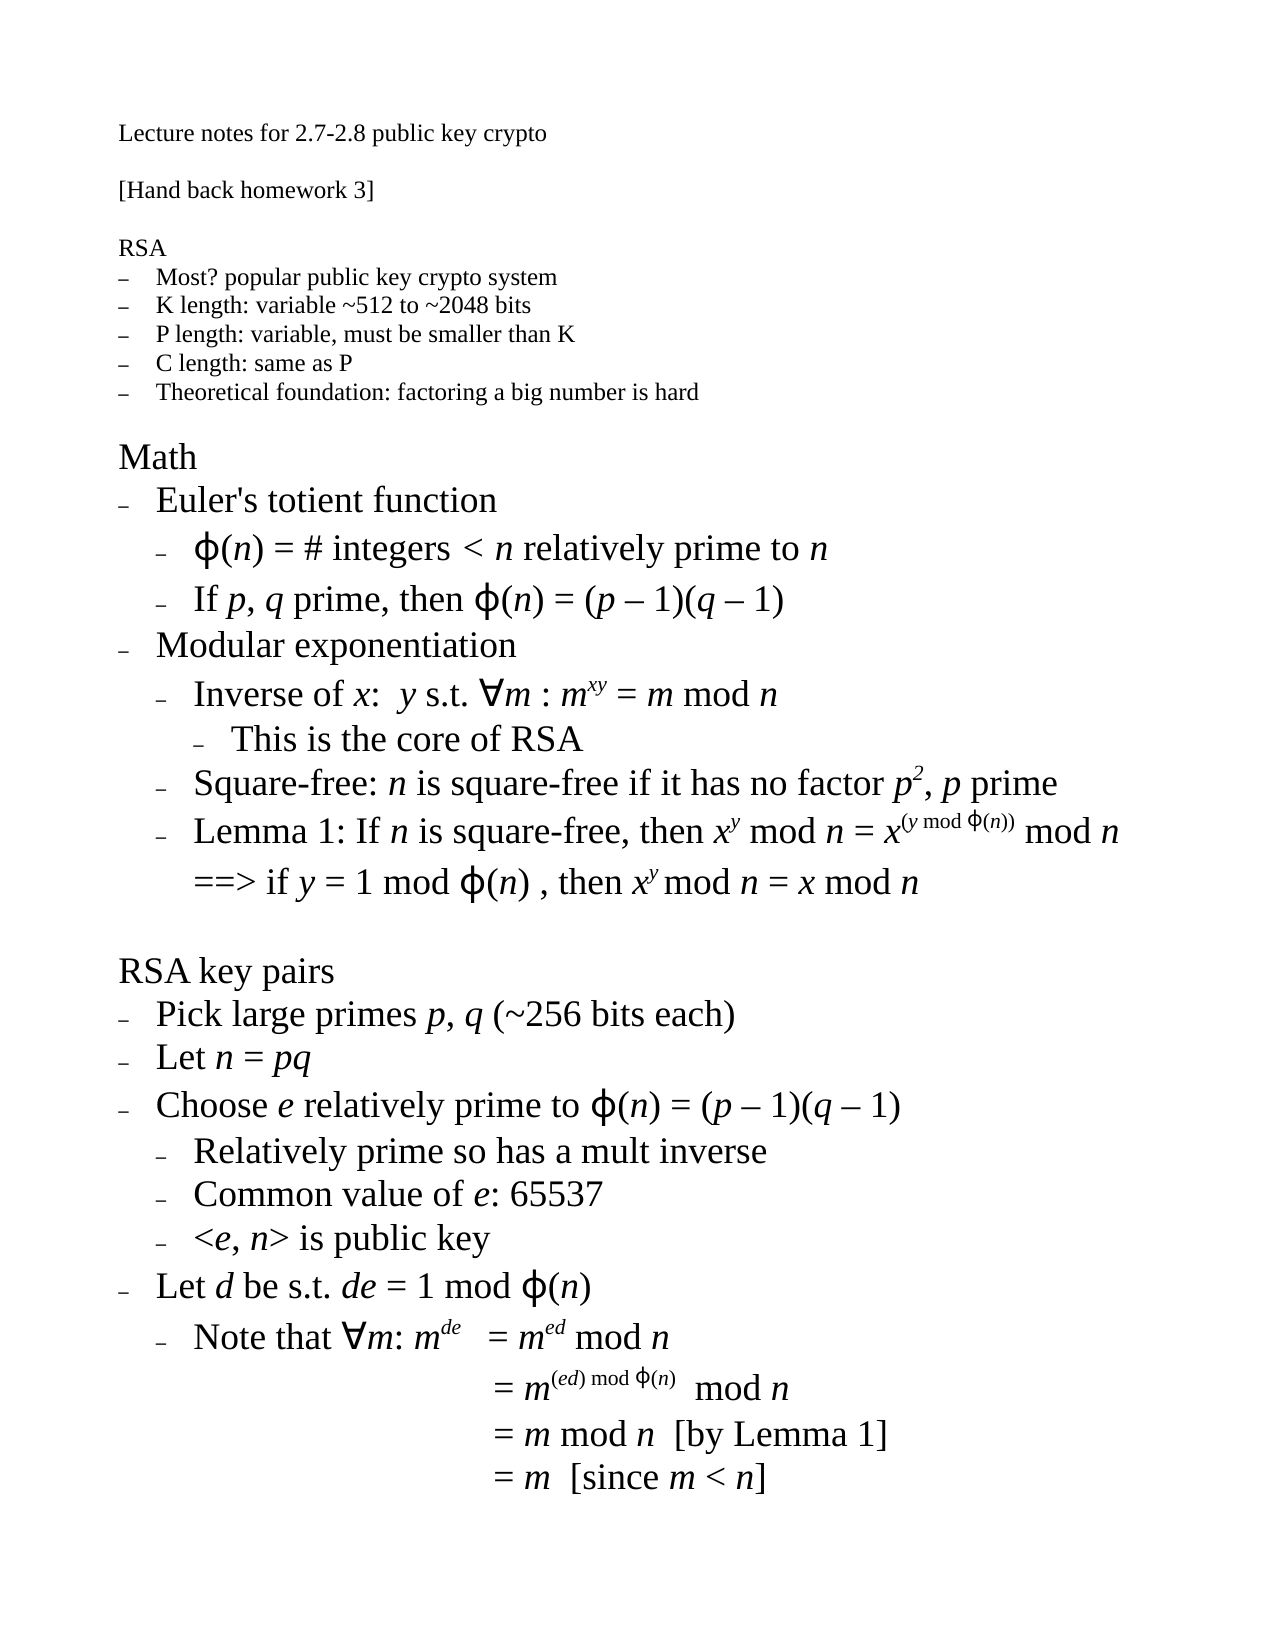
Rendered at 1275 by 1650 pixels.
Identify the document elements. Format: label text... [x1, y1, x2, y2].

list Euler's totient function [118, 477, 1157, 521]
list C length: same as P [118, 348, 1157, 377]
list Square-free: n is square-free if it has no factor p2, p prime [156, 760, 1157, 803]
list Lemma 1: If n is square-free, then xy mod n = x(y mod ϕ(n)) mod n [156, 803, 1157, 854]
text Lecture notes for 2.7-2.8 public key crypto [118, 118, 1157, 147]
list = m(ed) mod ϕ(n) mod n [156, 1360, 1157, 1411]
list Theoretical foundation: factoring a big number is hard [118, 377, 1157, 406]
list Common value of e: 65537 [156, 1172, 1157, 1215]
text [Hand back homework 3] [118, 176, 1157, 204]
list = m [since m < n] [156, 1454, 1157, 1497]
list Choose e relatively prime to ϕ(n) = (p – 1)(q – 1) [118, 1078, 1157, 1129]
list Modular exponentiation [118, 623, 1157, 666]
list Inverse of x: y s.t. ∀m : mxy = m mod n [156, 666, 1157, 717]
list <e, n> is public key [156, 1215, 1157, 1258]
list ==> if y = 1 mod ϕ(n) , then xy mod n = x mod n [156, 854, 1157, 905]
text RSA [118, 233, 1157, 262]
text Math [118, 434, 1157, 477]
list If p, q prime, then ϕ(n) = (p – 1)(q – 1) [156, 572, 1157, 623]
list ϕ(n) = # integers < n relatively prime to n [156, 521, 1157, 572]
text RSA key pairs [118, 948, 1157, 991]
list = m mod n [by Lemma 1] [156, 1411, 1157, 1454]
list Note that ∀m: mde = med mod n [156, 1309, 1157, 1360]
list K length: variable ~512 to ~2048 bits [118, 291, 1157, 319]
list Relatively prime so has a mult inverse [156, 1129, 1157, 1172]
list Let n = pq [118, 1034, 1157, 1078]
list P length: variable, must be smaller than K [118, 319, 1157, 348]
list This is the core of RSA [193, 717, 1157, 760]
list Let d be s.t. de = 1 mod ϕ(n) [118, 1258, 1157, 1309]
list Pick large primes p, q (~256 bits each) [118, 991, 1157, 1034]
list Most? popular public key crypto system [118, 262, 1157, 291]
